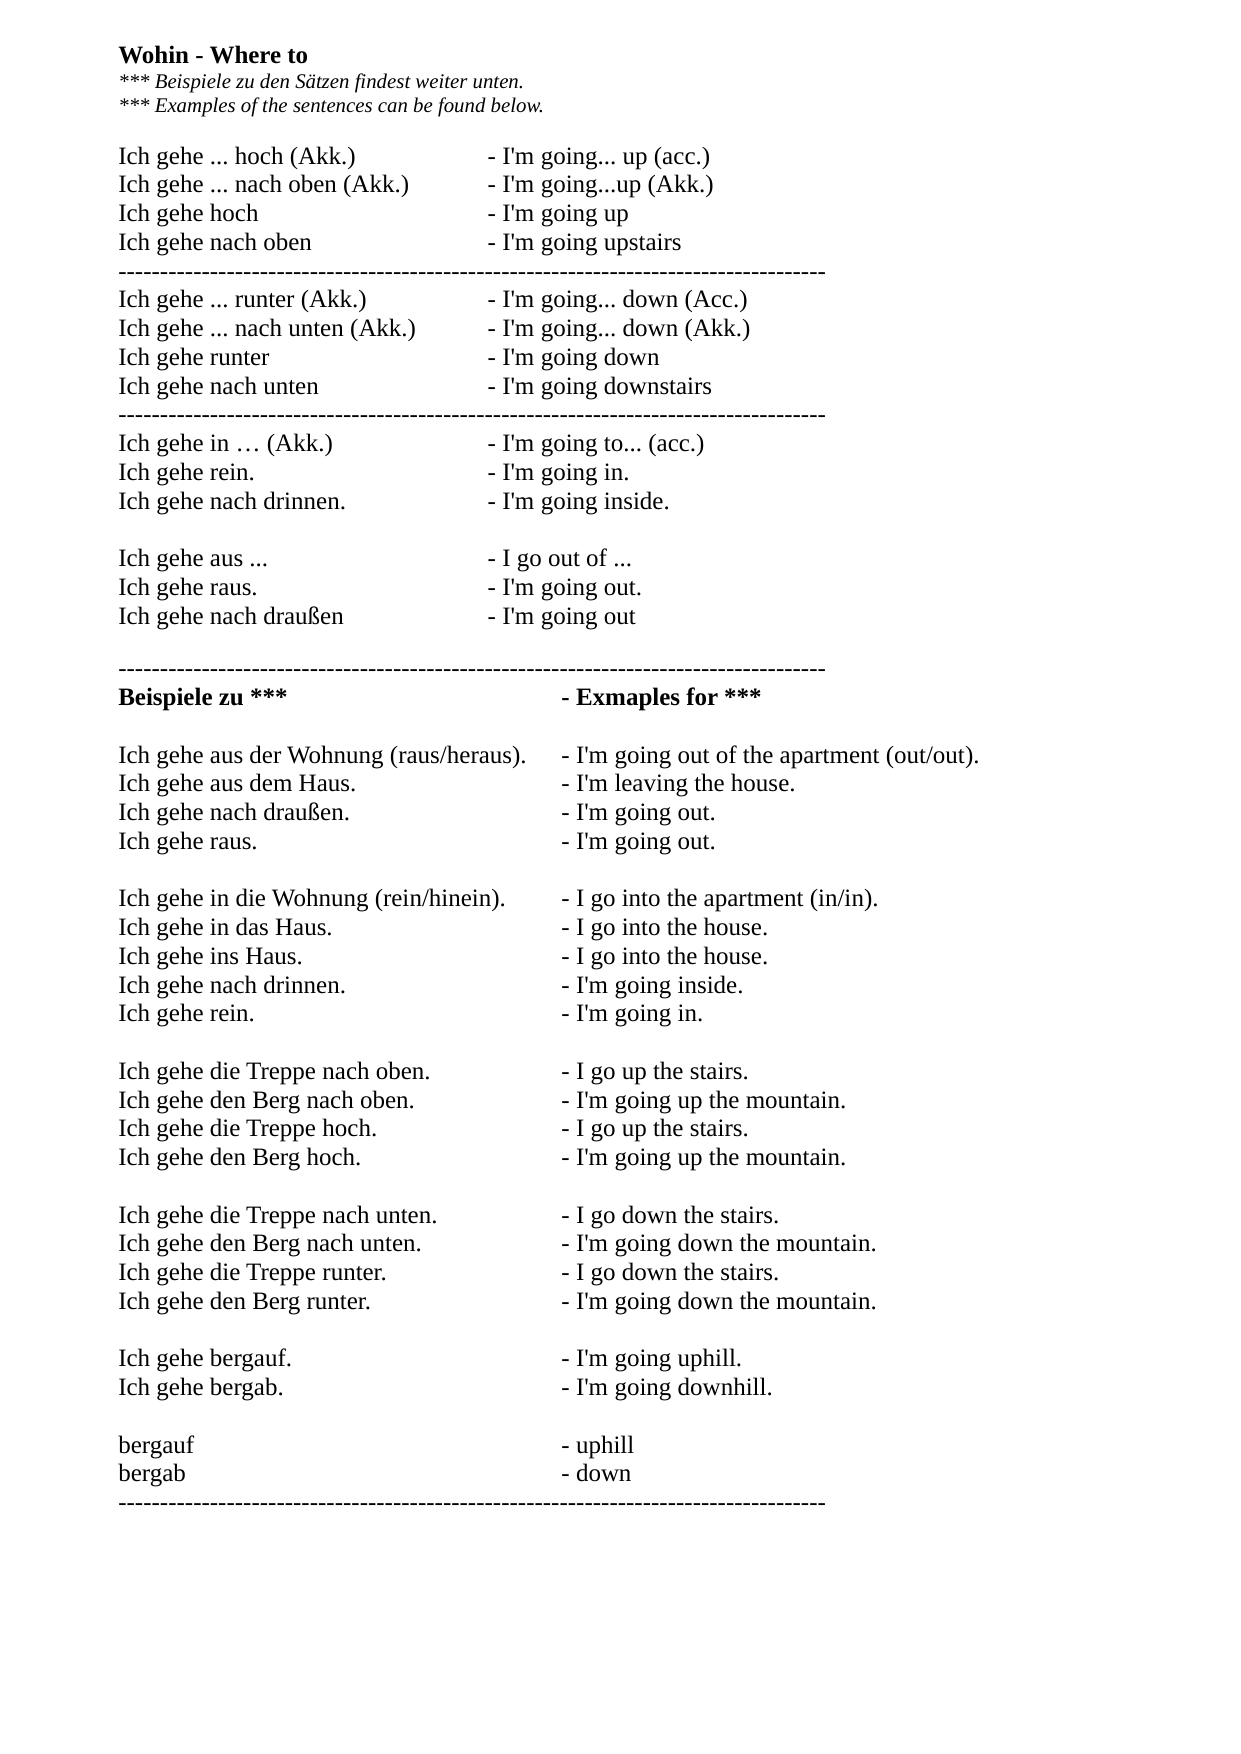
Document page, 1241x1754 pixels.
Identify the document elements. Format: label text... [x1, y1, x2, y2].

text Ich gehe raus. - I'm going out. [118, 826, 1122, 855]
text Ich gehe aus dem Haus. - I'm leaving the house. [118, 768, 1122, 797]
text Ich gehe hoch - I'm going up [118, 198, 1122, 227]
text *** Beispiele zu den Sätzen findest weiter unten. [118, 68, 1122, 93]
text ------------------------------------------------------------------------------------- [118, 399, 1122, 428]
text ------------------------------------------------------------------------------------- [118, 256, 1122, 284]
text ------------------------------------------------------------------------------------- [118, 653, 1122, 682]
text Ich gehe den Berg hoch. - I'm going up the mountain. [118, 1142, 1122, 1171]
text Ich gehe raus. - I'm going out. [118, 572, 1122, 601]
text Ich gehe aus der Wohnung (raus/heraus). - I'm going out of the apartment (out/out). [118, 740, 1122, 768]
text Ich gehe in das Haus. - I go into the house. [118, 912, 1122, 941]
text Ich gehe ... nach oben (Akk.) - I'm going...up (Akk.) [118, 169, 1122, 198]
text Ich gehe den Berg runter. - I'm going down the mountain. [118, 1286, 1122, 1315]
text Ich gehe nach oben - I'm going upstairs [118, 227, 1122, 256]
text Ich gehe ... runter (Akk.) - I'm going... down (Acc.) [118, 284, 1122, 313]
text Ich gehe runter - I'm going down [118, 342, 1122, 371]
text Wohin - Where to [118, 40, 1122, 68]
text Ich gehe ... hoch (Akk.) - I'm going... up (acc.) [118, 141, 1122, 169]
text Ich gehe die Treppe nach unten. - I go down the stairs. [118, 1200, 1122, 1228]
text Ich gehe ... nach unten (Akk.) - I'm going... down (Akk.) [118, 313, 1122, 342]
text Ich gehe in die Wohnung (rein/hinein). - I go into the apartment (in/in). [118, 883, 1122, 912]
text ------------------------------------------------------------------------------------- [118, 1487, 1122, 1516]
text Ich gehe rein. - I'm going in. [118, 457, 1122, 486]
text Beispiele zu *** - Exmaples for *** [118, 682, 1122, 711]
text Ich gehe nach draußen. - I'm going out. [118, 797, 1122, 826]
text Ich gehe aus ... - I go out of ... [118, 543, 1122, 572]
text Ich gehe nach draußen - I'm going out [118, 601, 1122, 629]
text Ich gehe bergab. - I'm going downhill. [118, 1372, 1122, 1401]
text Ich gehe nach unten - I'm going downstairs [118, 371, 1122, 399]
text Ich gehe in … (Akk.) - I'm going to... (acc.) [118, 428, 1122, 457]
text Ich gehe den Berg nach oben. - I'm going up the mountain. [118, 1085, 1122, 1113]
text Ich gehe nach drinnen. - I'm going inside. [118, 486, 1122, 514]
text Ich gehe den Berg nach unten. - I'm going down the mountain. [118, 1228, 1122, 1257]
text bergauf - uphill [118, 1430, 1122, 1458]
text Ich gehe die Treppe runter. - I go down the stairs. [118, 1257, 1122, 1286]
text Ich gehe ins Haus. - I go into the house. [118, 941, 1122, 970]
text *** Examples of the sentences can be found below. [118, 93, 1122, 117]
text Ich gehe bergauf. - I'm going uphill. [118, 1343, 1122, 1372]
text Ich gehe die Treppe nach oben. - I go up the stairs. [118, 1056, 1122, 1085]
text Ich gehe nach drinnen. - I'm going inside. [118, 970, 1122, 998]
text Ich gehe die Treppe hoch. - I go up the stairs. [118, 1113, 1122, 1142]
text bergab - down [118, 1458, 1122, 1487]
text Ich gehe rein. - I'm going in. [118, 998, 1122, 1027]
